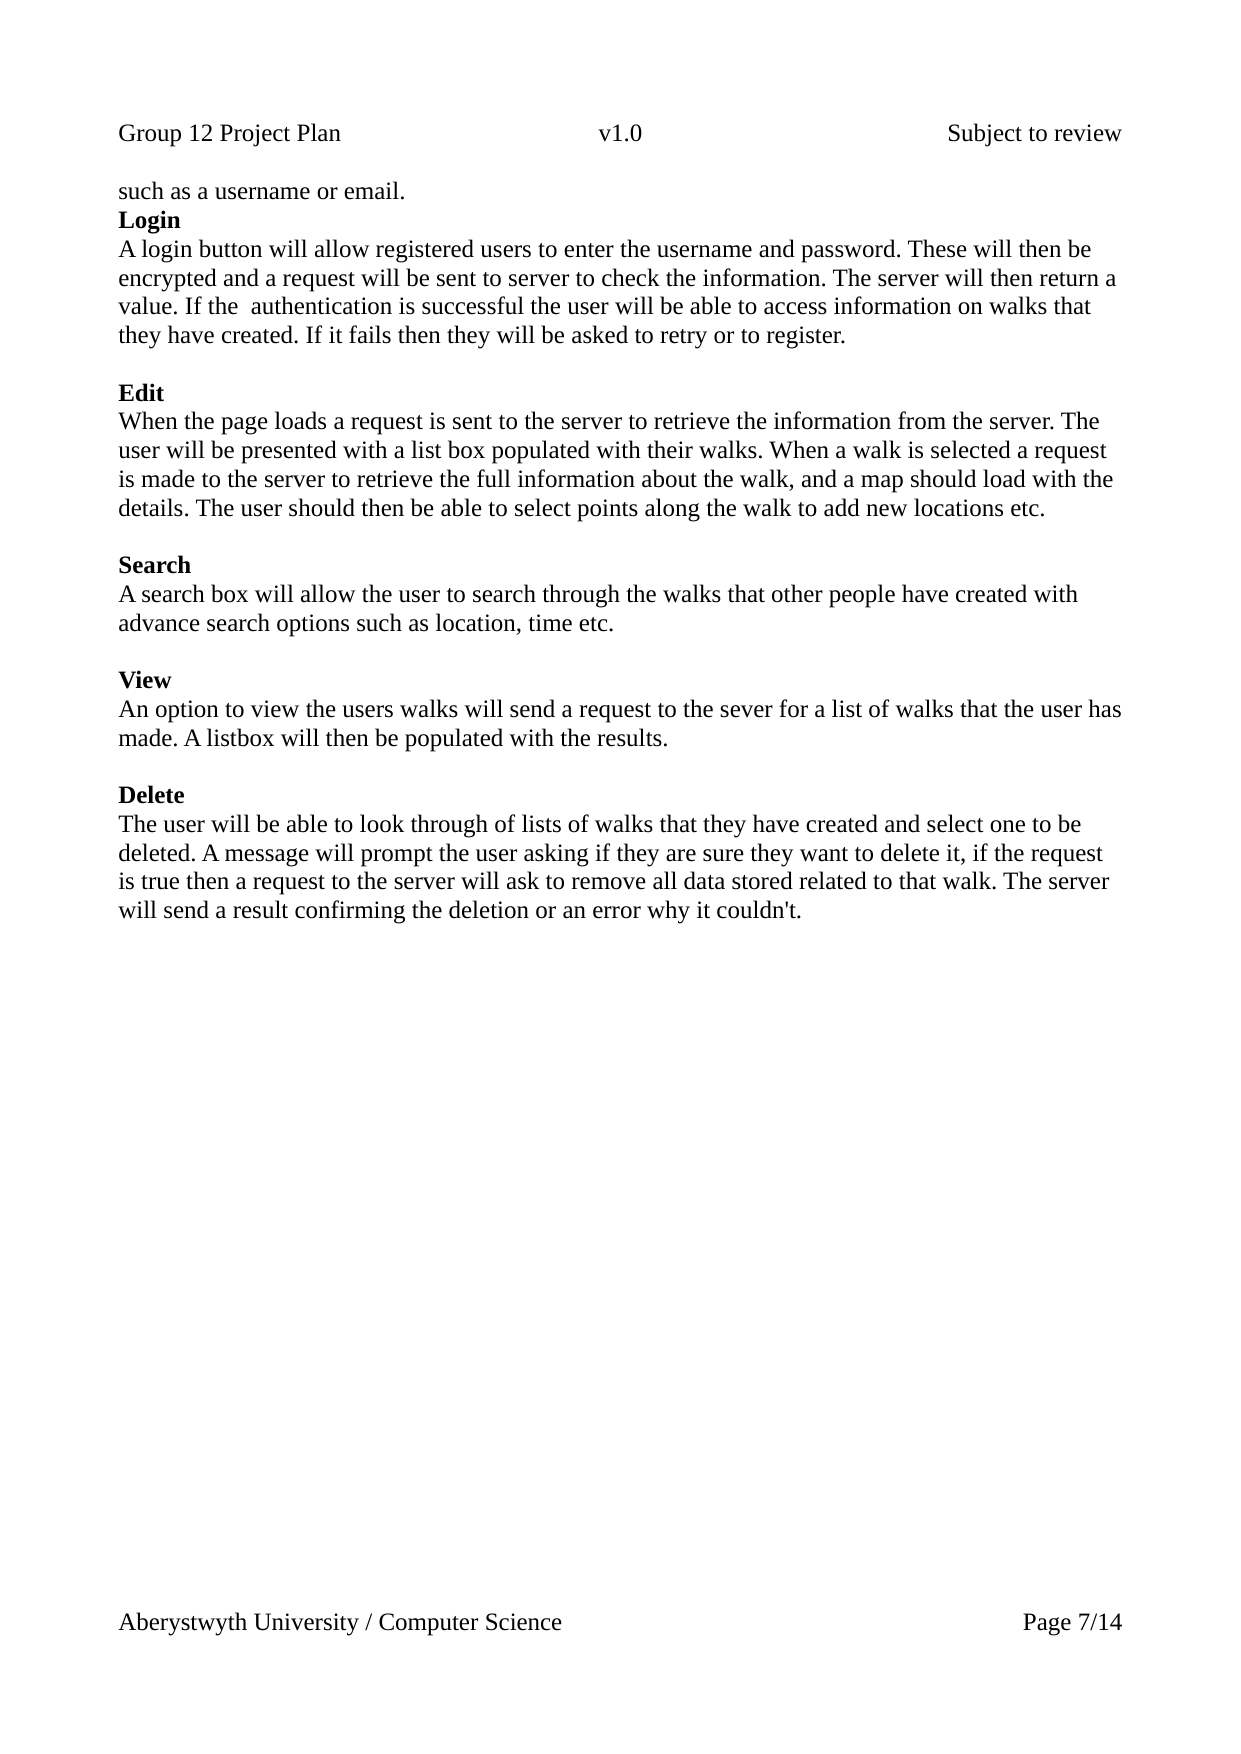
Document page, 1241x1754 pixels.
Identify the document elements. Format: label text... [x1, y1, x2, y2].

text Login [118, 205, 1122, 234]
text Delete [118, 780, 1122, 809]
text The user will be able to look through of lists of walks that they have created and select one to be deleted. A message will prompt the user asking if they are sure they want to delete it, if the request is true then a request to the server will ask to remove all data stored related to that walk. The server will send a result confirming the deletion or an error why it couldn't. [118, 809, 1122, 924]
text Edit [118, 378, 1122, 406]
text When the page loads a request is sent to the server to retrieve the information from the server. The user will be presented with a list box populated with their walks. When a walk is selected a request is made to the server to retrieve the full information about the walk, and a map should load with the details. The user should then be able to select points along the walk to add new locations etc. [118, 406, 1122, 521]
text An option to view the users walks will send a request to the sever for a list of walks that the user has made. A listbox will then be populated with the results. [118, 694, 1122, 751]
text A login button will allow registered users to enter the username and password. These will then be encrypted and a request will be sent to server to check the information. The server will then return a value. If the authentication is successful the user will be able to access information on walks that they have created. If it fails then they will be asked to retry or to register. [118, 234, 1122, 349]
text View [118, 665, 1122, 694]
text such as a username or email. [118, 176, 1122, 205]
text Search [118, 550, 1122, 579]
text A search box will allow the user to search through the walks that other people have created with advance search options such as location, time etc. [118, 579, 1122, 636]
